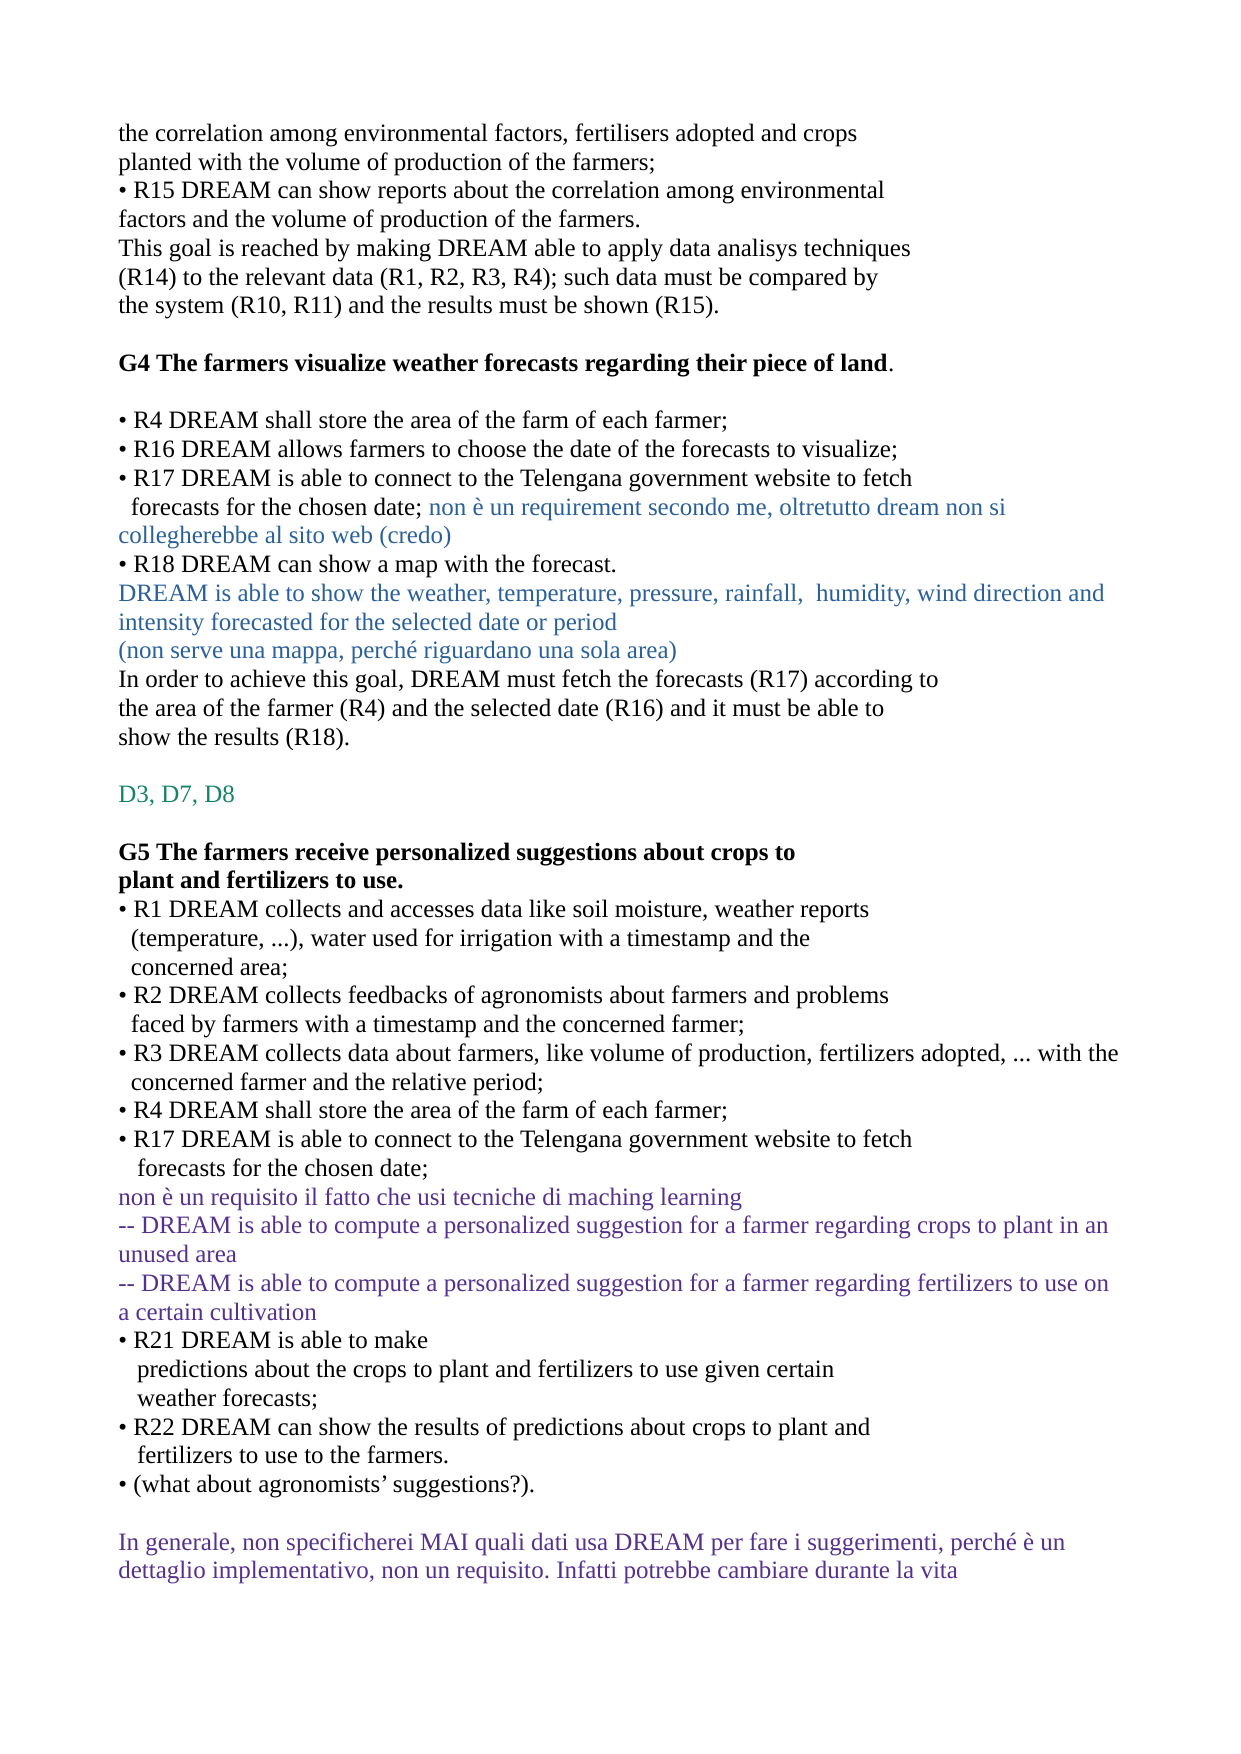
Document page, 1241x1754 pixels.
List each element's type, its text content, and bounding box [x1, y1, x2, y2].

text the correlation among environmental factors, fertilisers adopted and crops [118, 118, 1122, 147]
text • R16 DREAM allows farmers to choose the date of the forecasts to visualize; [118, 434, 1122, 463]
text • R22 DREAM can show the results of predictions about crops to plant and [118, 1412, 1122, 1441]
text DREAM is able to show the weather, temperature, pressure, rainfall, humidity, wind direction and intensity forecasted for the selected date or period [118, 578, 1122, 636]
text • R17 DREAM is able to connect to the Telengana government website to fetch [118, 463, 1122, 492]
text • (what about agronomists’ suggestions?). [118, 1469, 1122, 1498]
text concerned farmer and the relative period; [118, 1067, 1122, 1096]
text faced by farmers with a timestamp and the concerned farmer; [118, 1009, 1122, 1038]
text (temperature, ...), water used for irrigation with a timestamp and the [118, 923, 1122, 952]
text weather forecasts; [118, 1383, 1122, 1412]
text • R4 DREAM shall store the area of the farm of each farmer; [118, 1096, 1122, 1124]
text • R2 DREAM collects feedbacks of agronomists about farmers and problems [118, 981, 1122, 1009]
text the area of the farmer (R4) and the selected date (R16) and it must be able to [118, 693, 1122, 722]
text plant and fertilizers to use. [118, 866, 1122, 894]
text • R15 DREAM can show reports about the correlation among environmental [118, 176, 1122, 204]
text -- DREAM is able to compute a personalized suggestion for a farmer regarding crops to plant in an unused area [118, 1211, 1122, 1268]
text the system (R10, R11) and the results must be shown (R15). [118, 291, 1122, 319]
text show the results (R18). [118, 722, 1122, 751]
text In order to achieve this goal, DREAM must fetch the forecasts (R17) according to [118, 664, 1122, 693]
text In generale, non specificherei MAI quali dati usa DREAM per fare i suggerimenti, perché è un dettaglio implementativo, non un requisito. Infatti potrebbe cambiare durante la vita [118, 1527, 1122, 1584]
text G5 The farmers receive personalized suggestions about crops to [118, 837, 1122, 866]
text non è un requisito il fatto che usi tecniche di maching learning [118, 1182, 1122, 1211]
text concerned area; [118, 952, 1122, 981]
text This goal is reached by making DREAM able to apply data analisys techniques [118, 233, 1122, 262]
text • R21 DREAM is able to make [118, 1326, 1122, 1354]
text forecasts for the chosen date; non è un requirement secondo me, oltretutto dream non si collegherebbe al sito web (credo) [118, 492, 1122, 549]
text • R4 DREAM shall store the area of the farm of each farmer; [118, 406, 1122, 434]
text • R1 DREAM collects and accesses data like soil moisture, weather reports [118, 894, 1122, 923]
text (non serve una mappa, perché riguardano una sola area) [118, 636, 1122, 664]
text G4 The farmers visualize weather forecasts regarding their piece of land. [118, 348, 1122, 377]
text • R17 DREAM is able to connect to the Telengana government website to fetch [118, 1124, 1122, 1153]
text -- DREAM is able to compute a personalized suggestion for a farmer regarding fertilizers to use on a certain cultivation [118, 1268, 1122, 1326]
text fertilizers to use to the farmers. [118, 1441, 1122, 1469]
text (R14) to the relevant data (R1, R2, R3, R4); such data must be compared by [118, 262, 1122, 291]
text predictions about the crops to plant and fertilizers to use given certain [118, 1354, 1122, 1383]
text forecasts for the chosen date; [118, 1153, 1122, 1182]
text • R3 DREAM collects data about farmers, like volume of production, fertilizers adopted, ... with the [118, 1038, 1122, 1067]
text factors and the volume of production of the farmers. [118, 204, 1122, 233]
text planted with the volume of production of the farmers; [118, 147, 1122, 176]
text • R18 DREAM can show a map with the forecast. [118, 549, 1122, 578]
text D3, D7, D8 [118, 779, 1122, 808]
